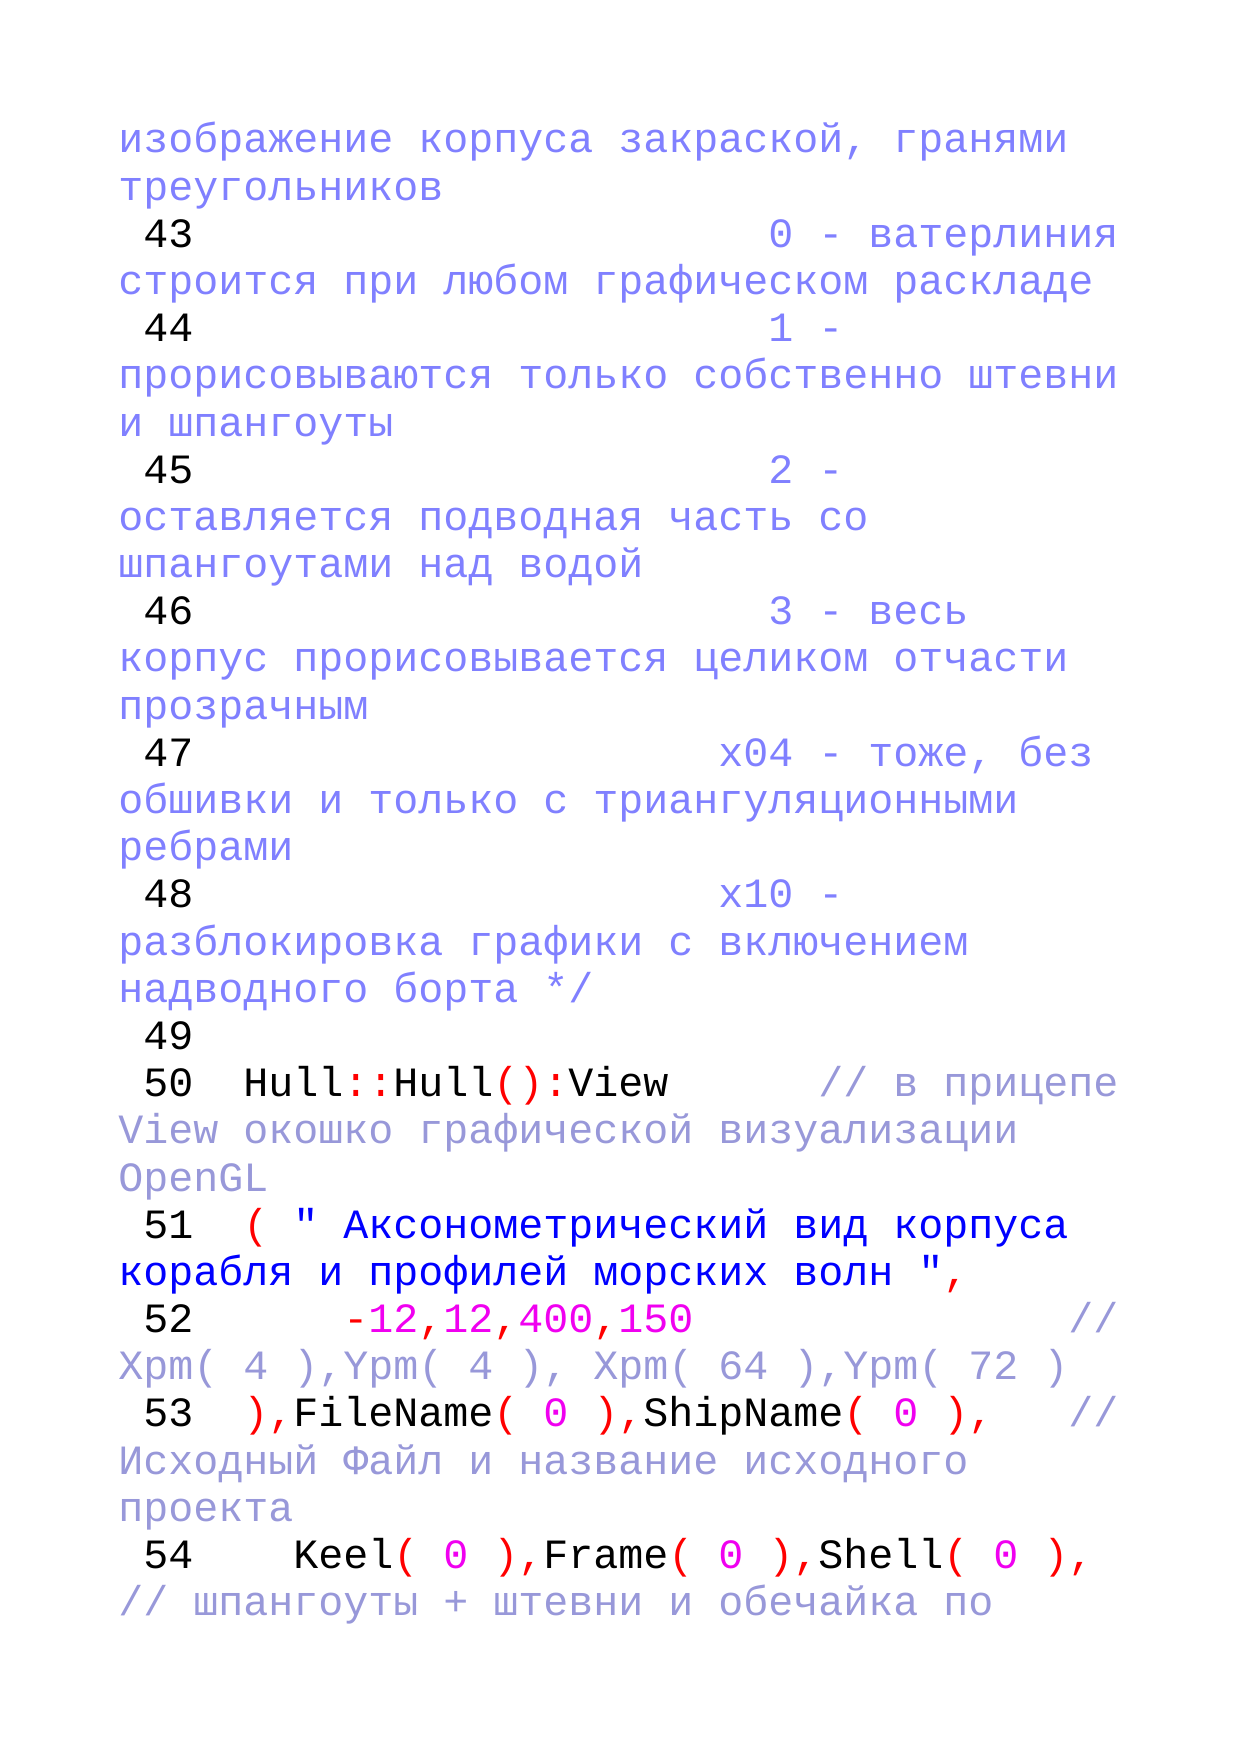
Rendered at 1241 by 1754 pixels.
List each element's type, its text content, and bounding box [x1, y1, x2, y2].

subtitle 53 ),FileName( 0 ),ShipName( 0 ), // Исходный Файл и название исходного проекта [118, 1392, 1122, 1534]
subtitle 49 [118, 1015, 1122, 1062]
subtitle 44 1 - прорисовываются только собственно штевни и шпангоуты [118, 307, 1122, 448]
subtitle 43 0 - ватерлиния строится при любом графическом раскладе [118, 212, 1122, 307]
subtitle 46 3 - весь корпус прорисовывается целиком отчасти прозрачным [118, 590, 1122, 732]
subtitle 47 х04 - тоже, без обшивки и только с триангуляционными ребрами [118, 732, 1122, 873]
subtitle 48 х10 - разблокировка графики с включением надводного борта */ [118, 873, 1122, 1015]
subtitle 50 Hull::Hull():View // в прицепе View окошко графической визуализации OpenGL [118, 1062, 1122, 1203]
subtitle 45 2 - оставляется подводная часть со шпангоутами над водой [118, 448, 1122, 590]
subtitle 52 -12,12,400,150 // Xpm( 4 ),Ypm( 4 ), Xpm( 64 ),Ypm( 72 ) [118, 1298, 1122, 1392]
subtitle 42 Drawing_Hull=0x3; /* изображение корпуса закраской, гранями треугольников [118, 118, 1122, 212]
subtitle 51 ( " Аксонометрический вид корпуса корабля и профилей морских волн ", [118, 1203, 1122, 1298]
subtitle 54 Keel( 0 ),Frame( 0 ),Shell( 0 ), // шпангоуты + штевни и обечайка по [118, 1534, 1122, 1628]
